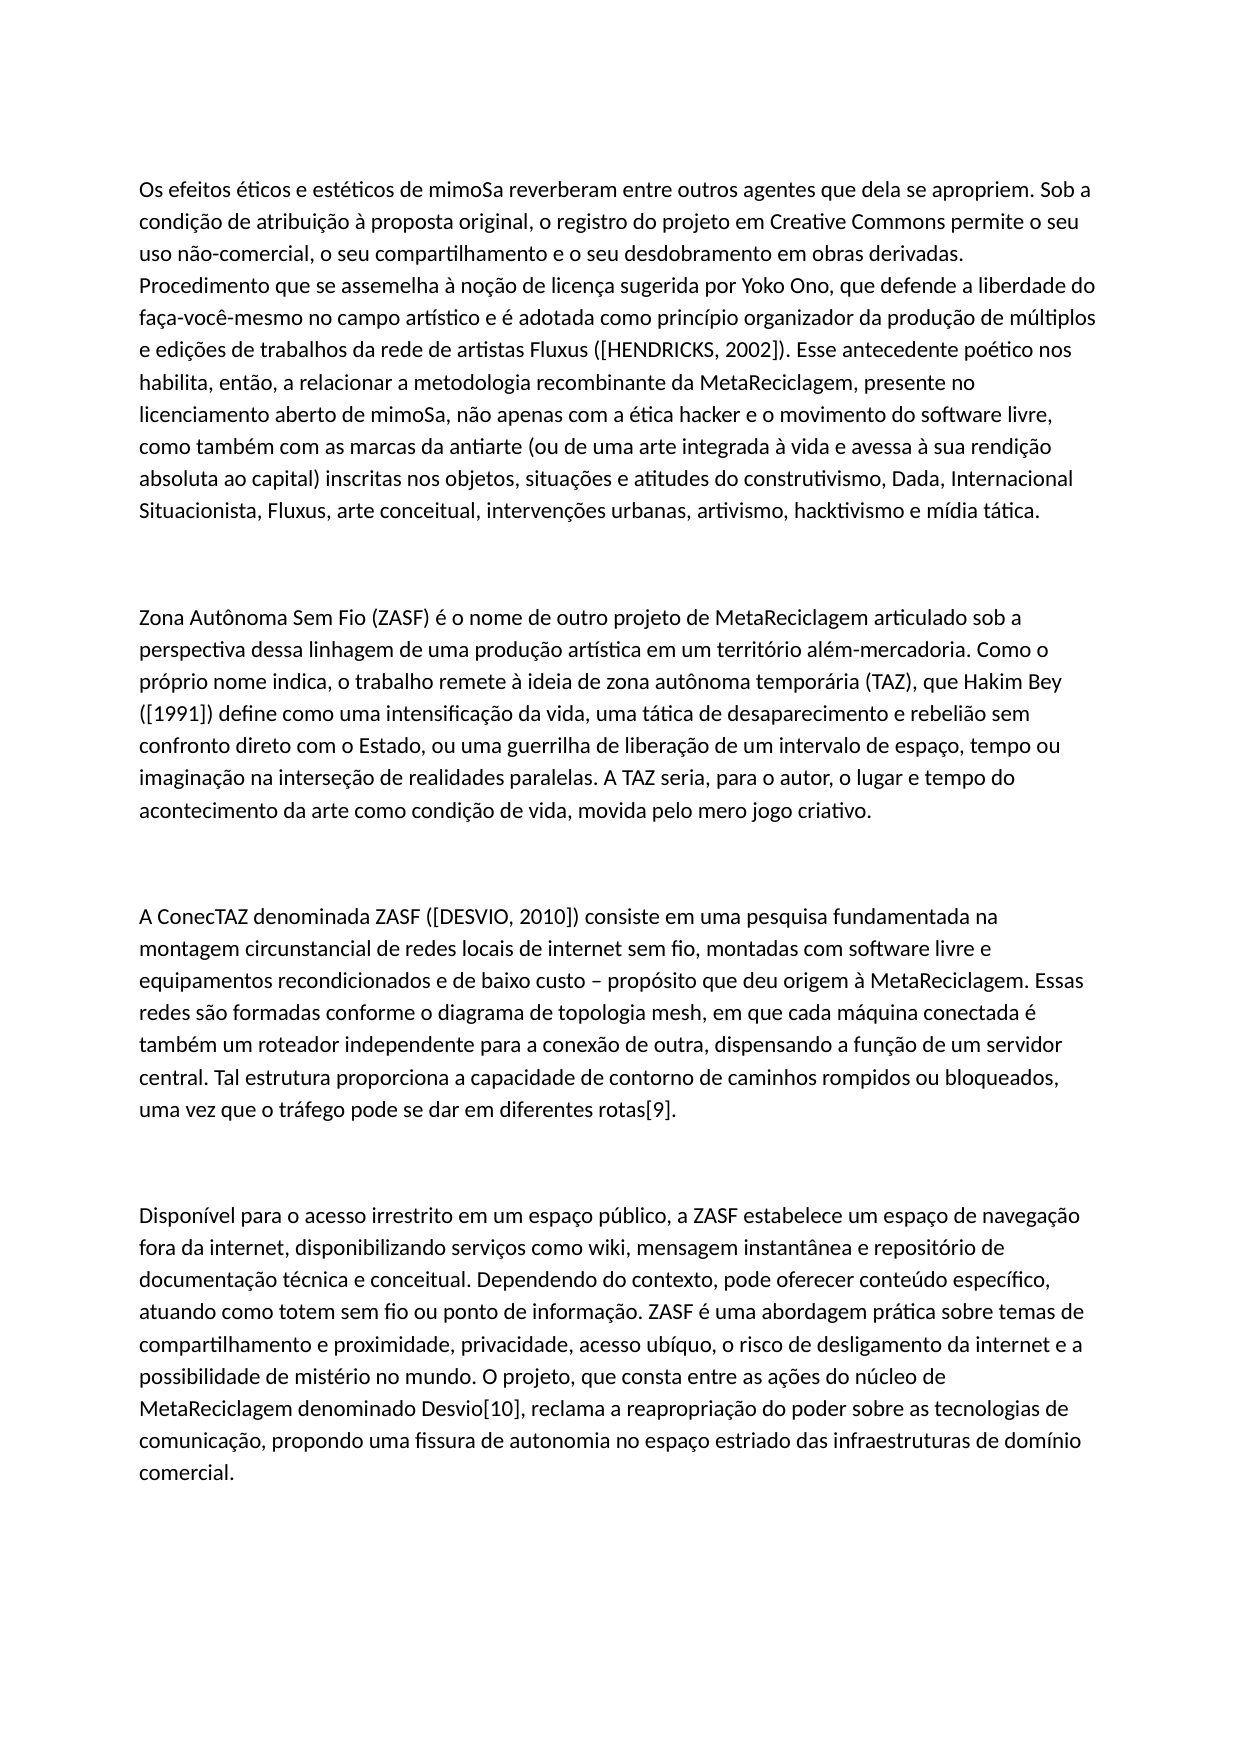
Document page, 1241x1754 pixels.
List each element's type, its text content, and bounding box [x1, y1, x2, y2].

text Os efeitos éticos e estéticos de mimoSa reverberam entre outros agentes que dela se apropriem. Sob a condição de atribuição à proposta original, o registro do projeto em Creative Commons permite o seu uso não-comercial, o seu compartilhamento e o seu desdobramento em obras derivadas. Procedimento que se assemelha à noção de licença sugerida por Yoko Ono, que defende a liberdade do faça-você-mesmo no campo artístico e é adotada como princípio organizador da produção de múltiplos e edições de trabalhos da rede de artistas Fluxus ([HENDRICKS, 2002]). Esse antecedente poético nos habilita, então, a relacionar a metodologia recombinante da MetaReciclagem, presente no licenciamento aberto de mimoSa, não apenas com a ética hacker e o movimento do software livre, como também com as marcas da antiarte (ou de uma arte integrada à vida e avessa à sua rendição absoluta ao capital) inscritas nos objetos, situações e atitudes do construtivismo, Dada, Internacional Situacionista, Fluxus, arte conceitual, intervenções urbanas, artivismo, hacktivismo e mídia tática. [139, 175, 1101, 524]
text Zona Autônoma Sem Fio (ZASF) é o nome de outro projeto de MetaReciclagem articulado sob a perspectiva dessa linhagem de uma produção artística em um território além-mercadoria. Como o próprio nome indica, o trabalho remete à ideia de zona autônoma temporária (TAZ), que Hakim Bey ([1991]) define como uma intensificação da vida, uma tática de desaparecimento e rebelião sem confronto direto com o Estado, ou uma guerrilha de liberação de um intervalo de espaço, tempo ou imaginação na interseção de realidades paralelas. A TAZ seria, para o autor, o lugar e tempo do acontecimento da arte como condição de vida, movida pelo mero jogo criativo. [139, 603, 1101, 824]
text Disponível para o acesso irrestrito em um espaço público, a ZASF estabelece um espaço de navegação fora da internet, disponibilizando serviços como wiki, mensagem instantânea e repositório de documentação técnica e conceitual. Dependendo do contexto, pode oferecer conteúdo específico, atuando como totem sem fio ou ponto de informação. ZASF é uma abordagem prática sobre temas de compartilhamento e proximidade, privacidade, acesso ubíquo, o risco de desligamento da internet e a possibilidade de mistério no mundo. O projeto, que consta entre as ações do núcleo de MetaReciclagem denominado Desvio[10], reclama a reapropriação do poder sobre as tecnologias de comunicação, propondo uma fissura de autonomia no espaço estriado das infraestruturas de domínio comercial. [139, 1201, 1101, 1486]
text A ConecTAZ denominada ZASF ([DESVIO, 2010]) consiste em uma pesquisa fundamentada na montagem circunstancial de redes locais de internet sem fio, montadas com software livre e equipamentos recondicionados e de baixo custo – propósito que deu origem à MetaReciclagem. Essas redes são formadas conforme o diagrama de topologia mesh, em que cada máquina conectada é também um roteador independente para a conexão de outra, dispensando a função de um servidor central. Tal estrutura proporciona a capacidade de contorno de caminhos rompidos ou bloqueados, uma vez que o tráfego pode se dar em diferentes rotas[9]. [139, 902, 1101, 1123]
